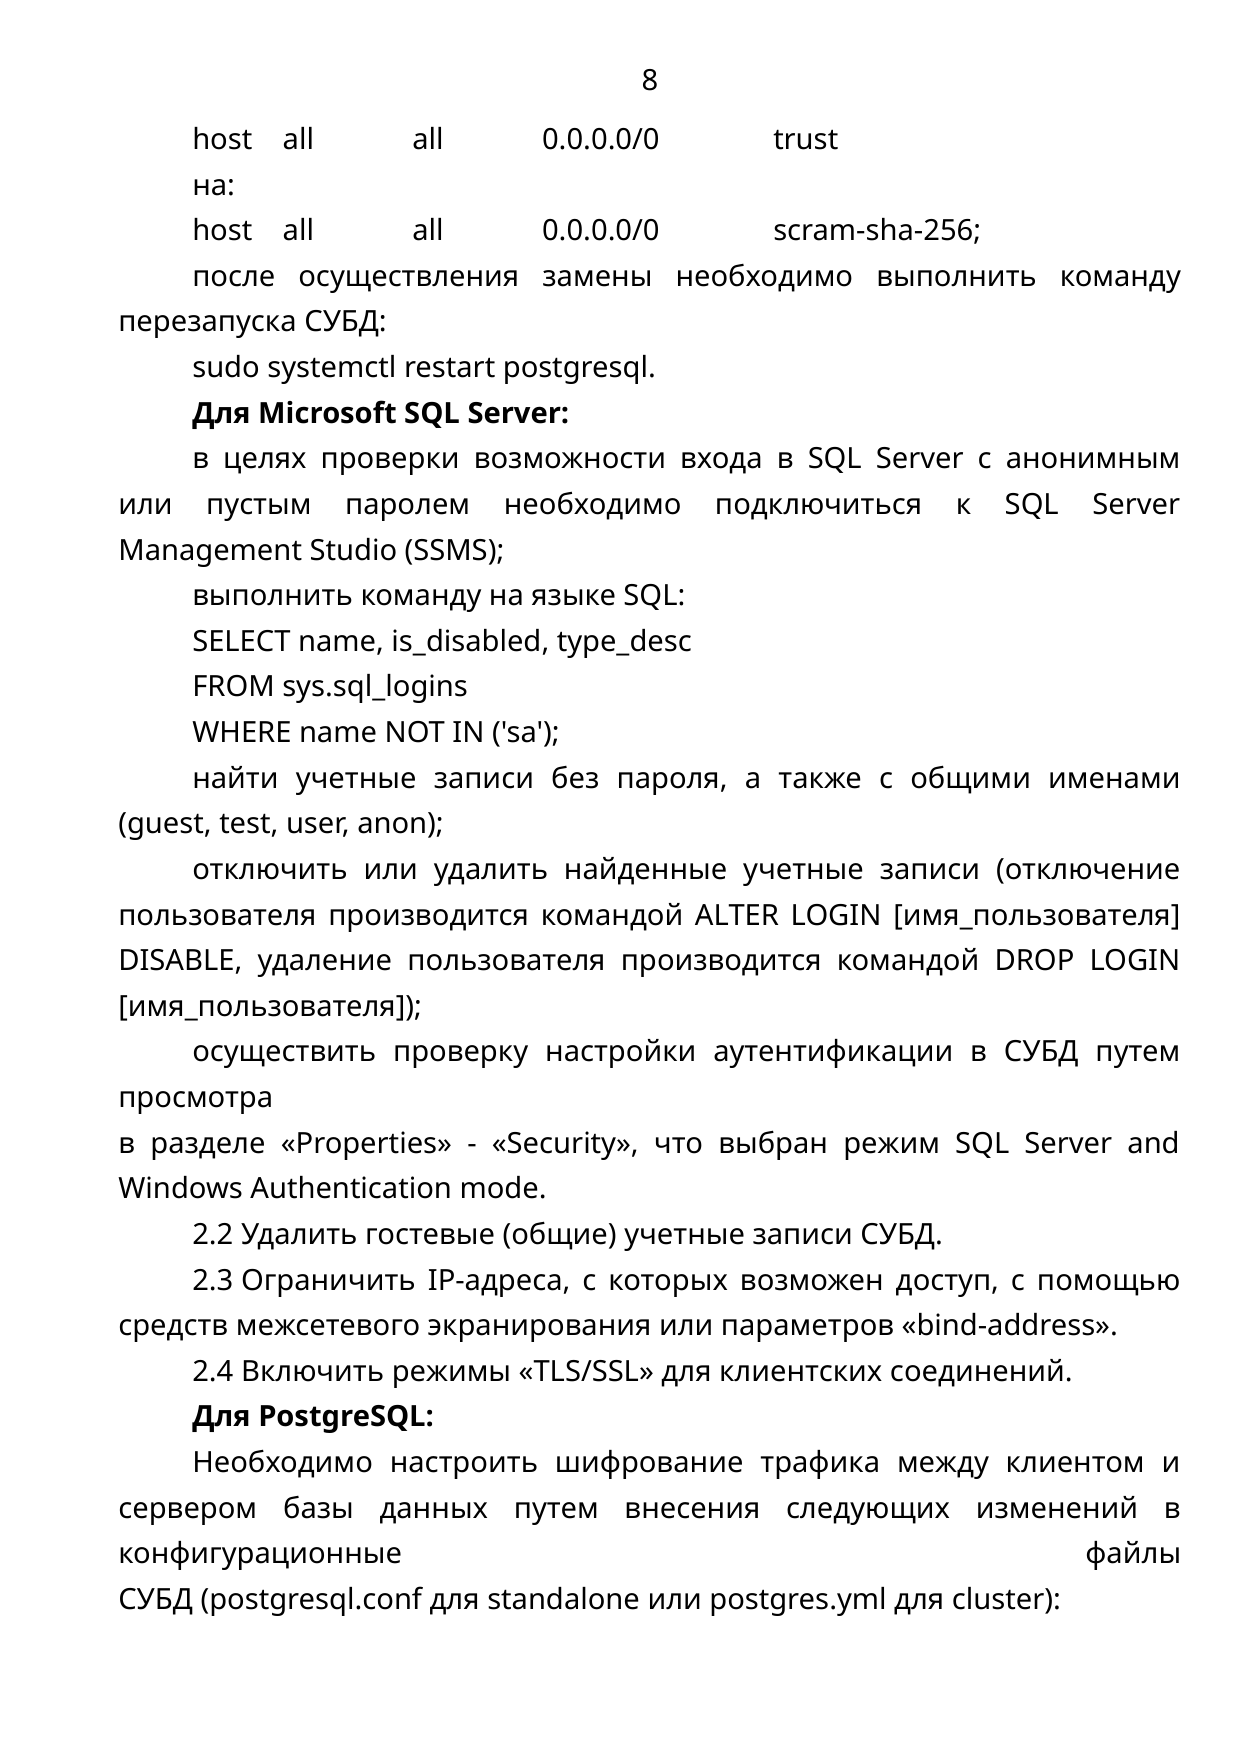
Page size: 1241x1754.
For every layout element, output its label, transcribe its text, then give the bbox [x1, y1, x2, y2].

text host all all 0.0.0.0/0 scram-sha-256; [118, 209, 1181, 249]
text выполнить команду на языке SQL: [118, 574, 1181, 614]
text осуществить проверку настройки аутентификации в СУБД путем просмотра в разделе «Properties» - «Security», что выбран режим SQL Server and Windows Authentication mode. [118, 1031, 1181, 1207]
text Для PostgreSQL: [118, 1396, 1181, 1435]
text SELECT name, is_disabled, type_desc [118, 620, 1181, 660]
text WHERE name NOT IN ('sa'); [118, 711, 1181, 751]
text Для Microsoft SQL Server: [118, 392, 1181, 432]
text 2.3 Ограничить IP-адреса, с которых возможен доступ, с помощью средств межсетевого экранирования или параметров «bind-address». [118, 1259, 1181, 1344]
text sudo systemctl restart postgresql. [118, 346, 1181, 386]
text 2.2 Удалить гостевые (общие) учетные записи СУБД. [118, 1213, 1181, 1253]
text Необходимо настроить шифрование трафика между клиентом и сервером базы данных путем внесения следующих изменений в конфигурационные файлы СУБД (postgresql.conf для standalone или postgres.yml для cluster): [118, 1441, 1181, 1618]
text 2.4 Включить режимы «TLS/SSL» для клиентских соединений. [118, 1350, 1181, 1390]
text отключить или удалить найденные учетные записи (отключение пользователя производится командой ALTER LOGIN [имя_пользователя] DISABLE, удаление пользователя производится командой DROP LOGIN [имя_пользователя]); [118, 848, 1181, 1025]
text найти учетные записи без пароля, а также с общими именами (guest, test, user, anon); [118, 757, 1181, 842]
text FROM sys.sql_logins [118, 666, 1181, 705]
text в целях проверки возможности входа в SQL Server с анонимным или пустым паролем необходимо подключиться к SQL Server Management Studio (SSMS); [118, 437, 1181, 568]
text после осуществления замены необходимо выполнить команду перезапуска СУБД: [118, 255, 1181, 340]
text host all all 0.0.0.0/0 trust [118, 118, 1181, 158]
text на: [118, 164, 1181, 203]
